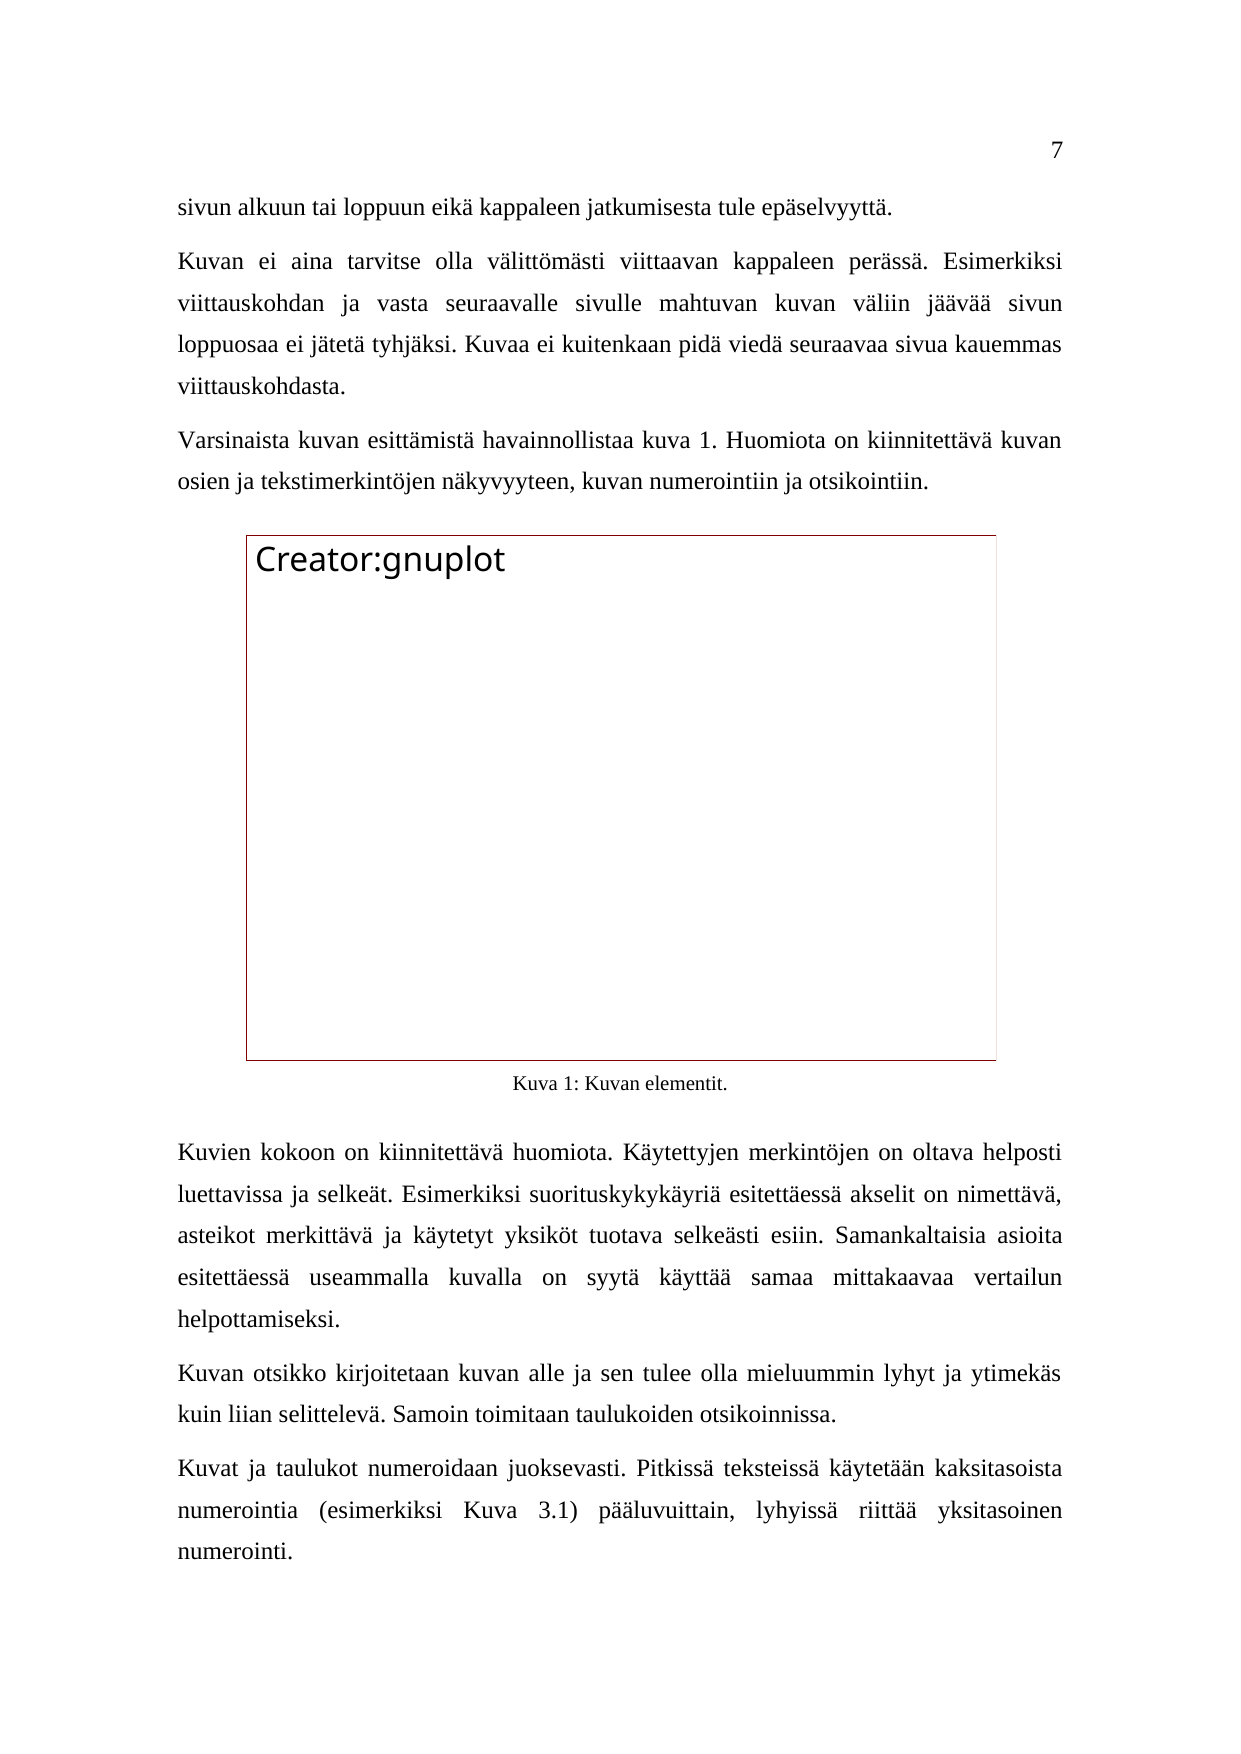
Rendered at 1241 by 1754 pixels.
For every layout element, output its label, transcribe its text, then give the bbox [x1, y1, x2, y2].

text Kuvan ei aina tarvitse olla välittömästi viittaavan kappaleen perässä. Esimerkiksi viittauskohdan ja vasta seuraavalle sivulle mahtuvan kuvan väliin jäävää sivun loppuosaa ei jätetä tyhjäksi. Kuvaa ei kuitenkaan pidä viedä seuraavaa sivua kauemmas viittauskohdasta. [177, 247, 1063, 399]
text Kuva 1: Kuvan elementit. [244, 533, 996, 1095]
text Kuvan otsikko kirjoitetaan kuvan alle ja sen tulee olla mieluummin lyhyt ja ytimekäs kuin liian selittelevä. Samoin toimitaan taulukoiden otsikoinnissa. [177, 1359, 1063, 1428]
text Kuvien kokoon on kiinnitettävä huomiota. Käytettyjen merkintöjen on oltava helposti luettavissa ja selkeät. Esimerkiksi suorituskykykäyriä esitettäessä akselit on nimettävä, asteikot merkittävä ja käytetyt yksiköt tuotava selkeästi esiin. Samankaltaisia asioita esitettäessä useammalla kuvalla on syytä käyttää samaa mittakaavaa vertailun helpottamiseksi. [177, 521, 1063, 1332]
text Kuvat ja taulukot numeroidaan juoksevasti. Pitkissä teksteissä käytetään kaksitasoista numerointia (esimerkiksi Kuva 3.1) pääluvuittain, lyhyissä riittää yksitasoinen numerointi. [177, 1454, 1063, 1565]
text Varsinaista kuvan esittämistä havainnollistaa kuva 1. Huomiota on kiinnitettävä kuvan osien ja tekstimerkintöjen näkyvyyteen, kuvan numerointiin ja otsikointiin. [177, 426, 1063, 495]
text sivun alkuun tai loppuun eikä kappaleen jatkumisesta tule epäselvyyttä. [177, 193, 1063, 221]
